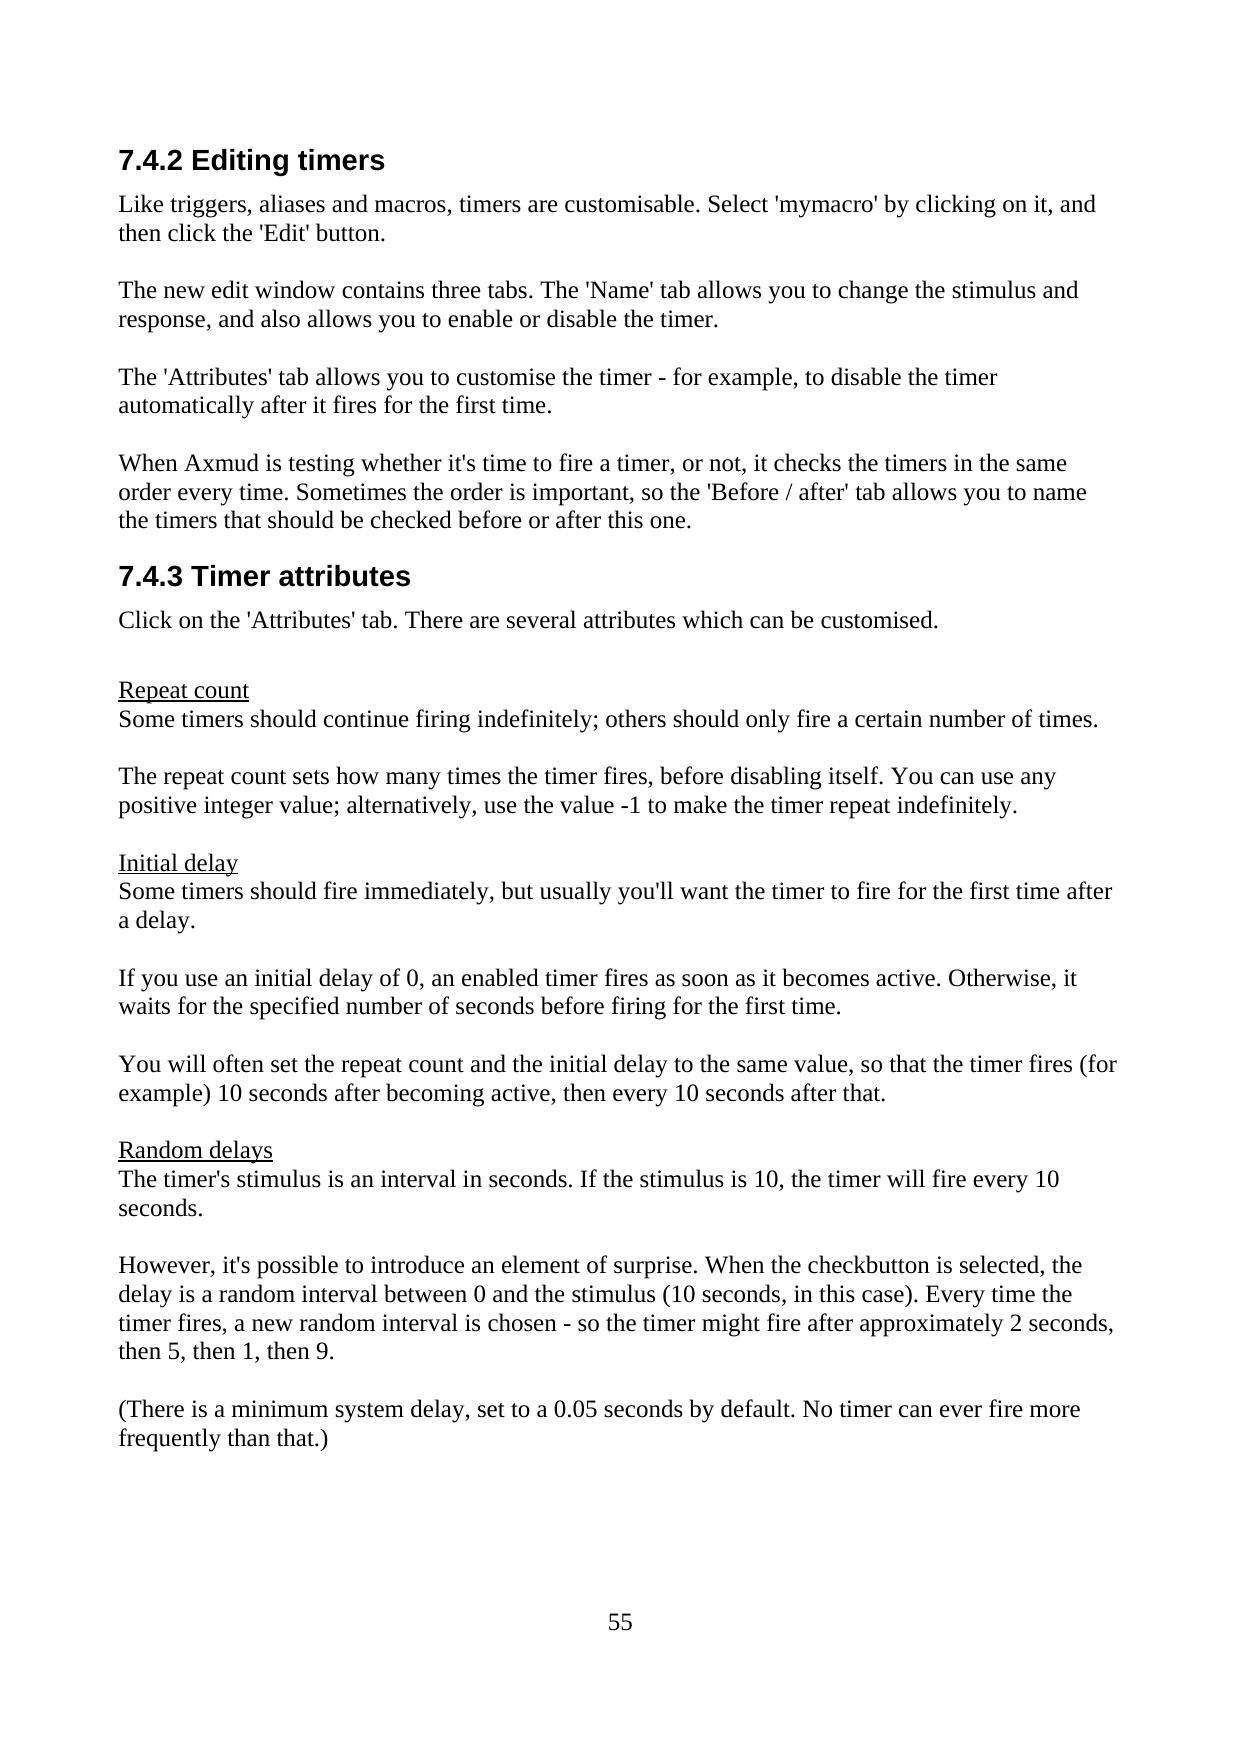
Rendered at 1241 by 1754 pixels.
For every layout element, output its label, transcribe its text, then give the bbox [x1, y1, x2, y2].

text The timer's stimulus is an interval in seconds. If the stimulus is 10, the timer will fire every 10 seconds. [118, 1164, 1122, 1221]
text You will often set the repeat count and the initial delay to the same value, so that the timer fires (for example) 10 seconds after becoming active, then every 10 seconds after that. [118, 1049, 1122, 1106]
text The 'Attributes' tab allows you to customise the timer - for example, to disable the timer automatically after it fires for the first time. [118, 362, 1122, 419]
text However, it's possible to introduce an element of surprise. When the checkbutton is selected, the delay is a random interval between 0 and the stimulus (10 seconds, in this case). Every time the timer fires, a new random interval is chosen - so the timer might fire after approximately 2 seconds, then 5, then 1, then 9. [118, 1250, 1122, 1365]
text Random delays [118, 1135, 1122, 1164]
text The repeat count sets how many times the timer fires, before disabling itself. You can use any positive integer value; alternatively, use the value -1 to make the timer repeat indefinitely. [118, 761, 1122, 819]
subtitle 7.4.2 Editing timers [118, 143, 1122, 177]
text Some timers should continue firing indefinitely; others should only fire a certain number of times. [118, 704, 1122, 733]
text Some timers should fire immediately, but usually you'll want the timer to fire for the first time after a delay. [118, 876, 1122, 934]
text When Axmud is testing whether it's time to fire a timer, or not, it checks the timers in the same order every time. Sometimes the order is important, so the 'Before / after' tab allows you to name the timers that should be checked before or after this one. [118, 448, 1122, 534]
text The new edit window contains three tabs. The 'Name' tab allows you to change the stimulus and response, and also allows you to enable or disable the timer. [118, 275, 1122, 333]
text Like triggers, aliases and macros, timers are customisable. Select 'mymacro' by clicking on it, and then click the 'Edit' button. [118, 189, 1122, 247]
text Click on the 'Attributes' tab. There are several attributes which can be customised. [118, 605, 1122, 634]
text If you use an initial delay of 0, an enabled timer fires as soon as it becomes active. Otherwise, it waits for the specified number of seconds before firing for the first time. [118, 963, 1122, 1020]
subtitle 7.4.3 Timer attributes [118, 559, 1122, 593]
text Initial delay [118, 848, 1122, 876]
text (There is a minimum system delay, set to a 0.05 seconds by default. No timer can ever fire more frequently than that.) [118, 1394, 1122, 1451]
text Repeat count [118, 675, 1122, 704]
